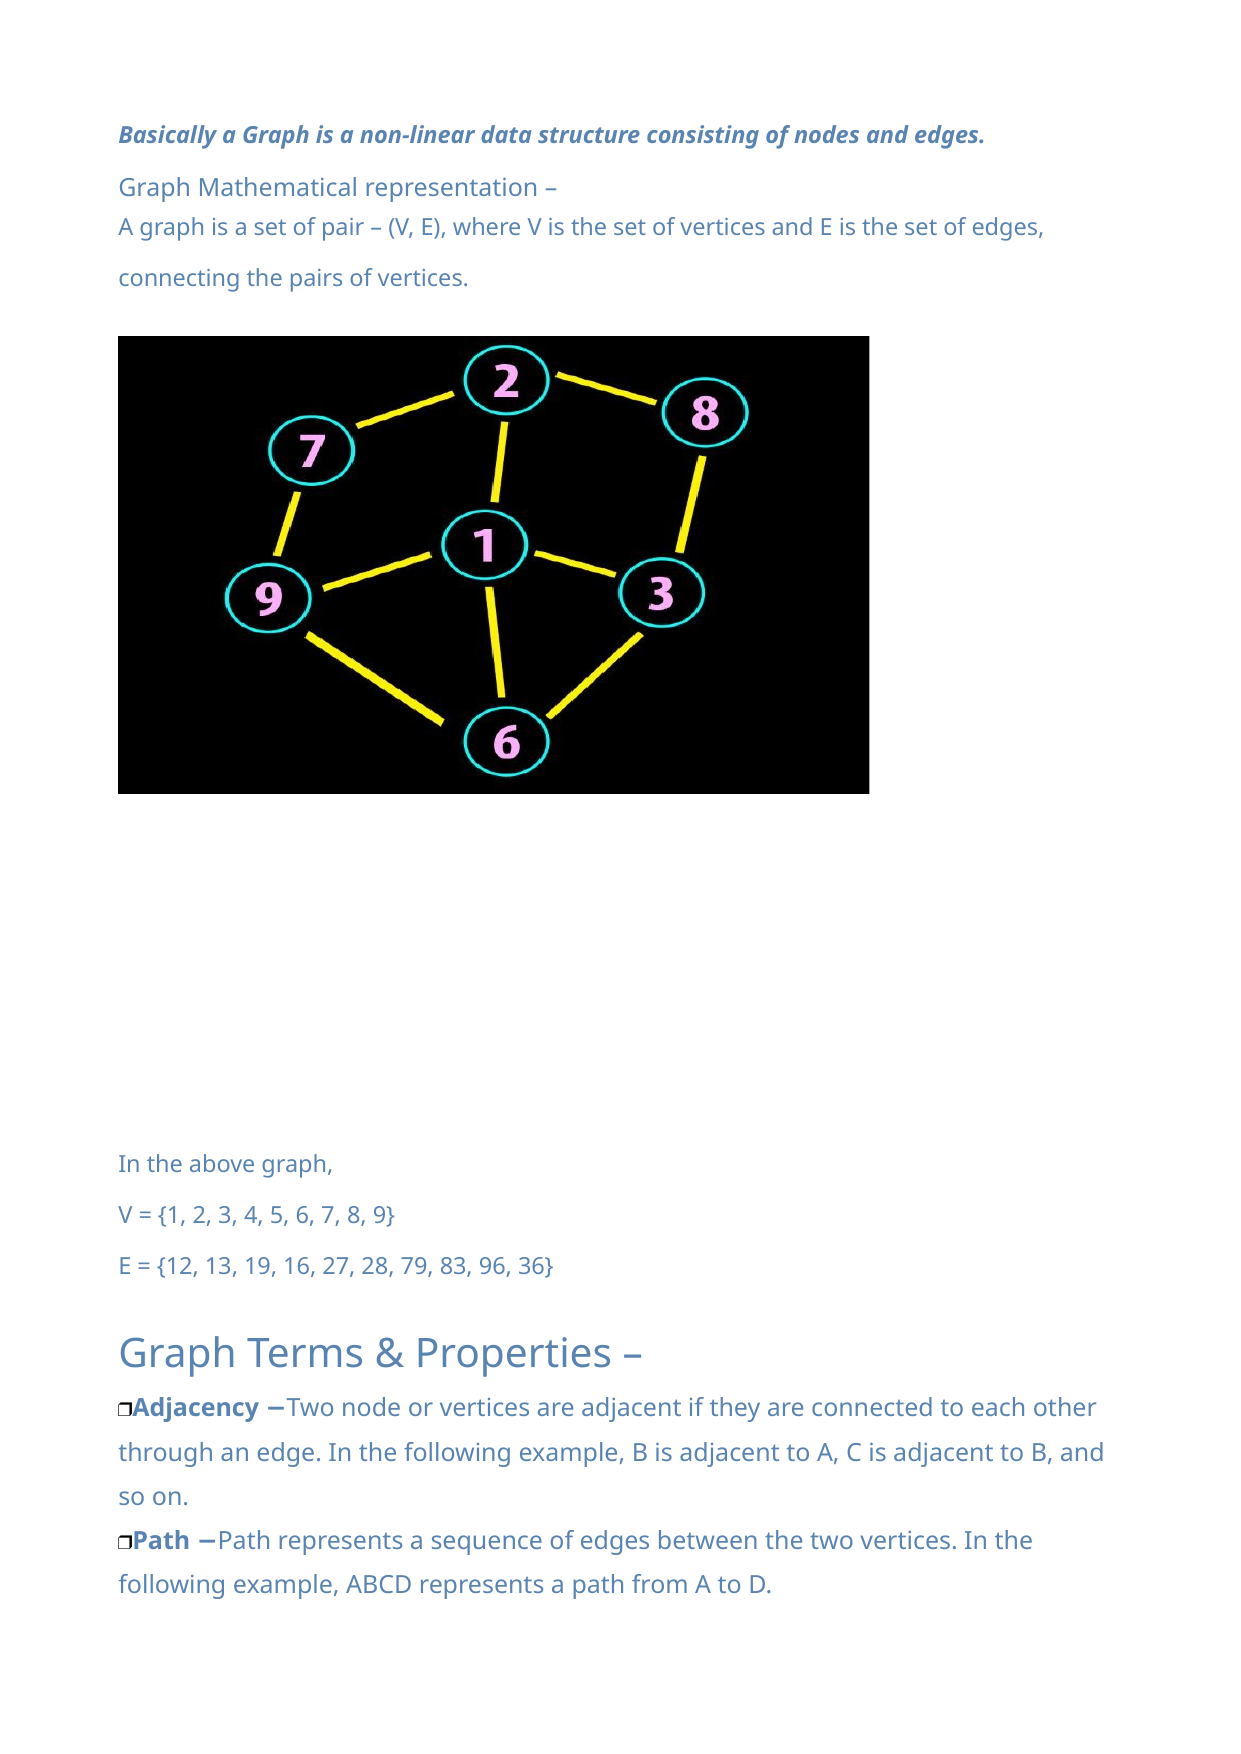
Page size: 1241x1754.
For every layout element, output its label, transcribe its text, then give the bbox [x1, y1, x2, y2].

list Adjacency −Two node or vertices are adjacent if they are connected to each other through an edge. In the following example, B is adjacent to A, C is adjacent to B, and so on. [118, 1390, 1122, 1513]
subtitle Graph Terms & Properties – [118, 1324, 1122, 1379]
list Path −Path represents a sequence of edges between the two vertices. In the following example, ABCD represents a path from A to D. [118, 1523, 1122, 1601]
text A graph is a set of pair – (V, E), where V is the set of vertices and E is the set of edges, connecting the pairs of vertices. [118, 210, 1122, 293]
text In the above graph, V = {1, 2, 3, 4, 5, 6, 7, 8, 9} E = {12, 13, 19, 16, 27, 28, 79, 83, 96, 36} [118, 1147, 1122, 1281]
subtitle Graph Mathematical representation – [118, 169, 1122, 203]
picture [118, 336, 870, 794]
text Basically a Graph is a non-linear data structure consisting of nodes and edges. [118, 118, 1122, 150]
